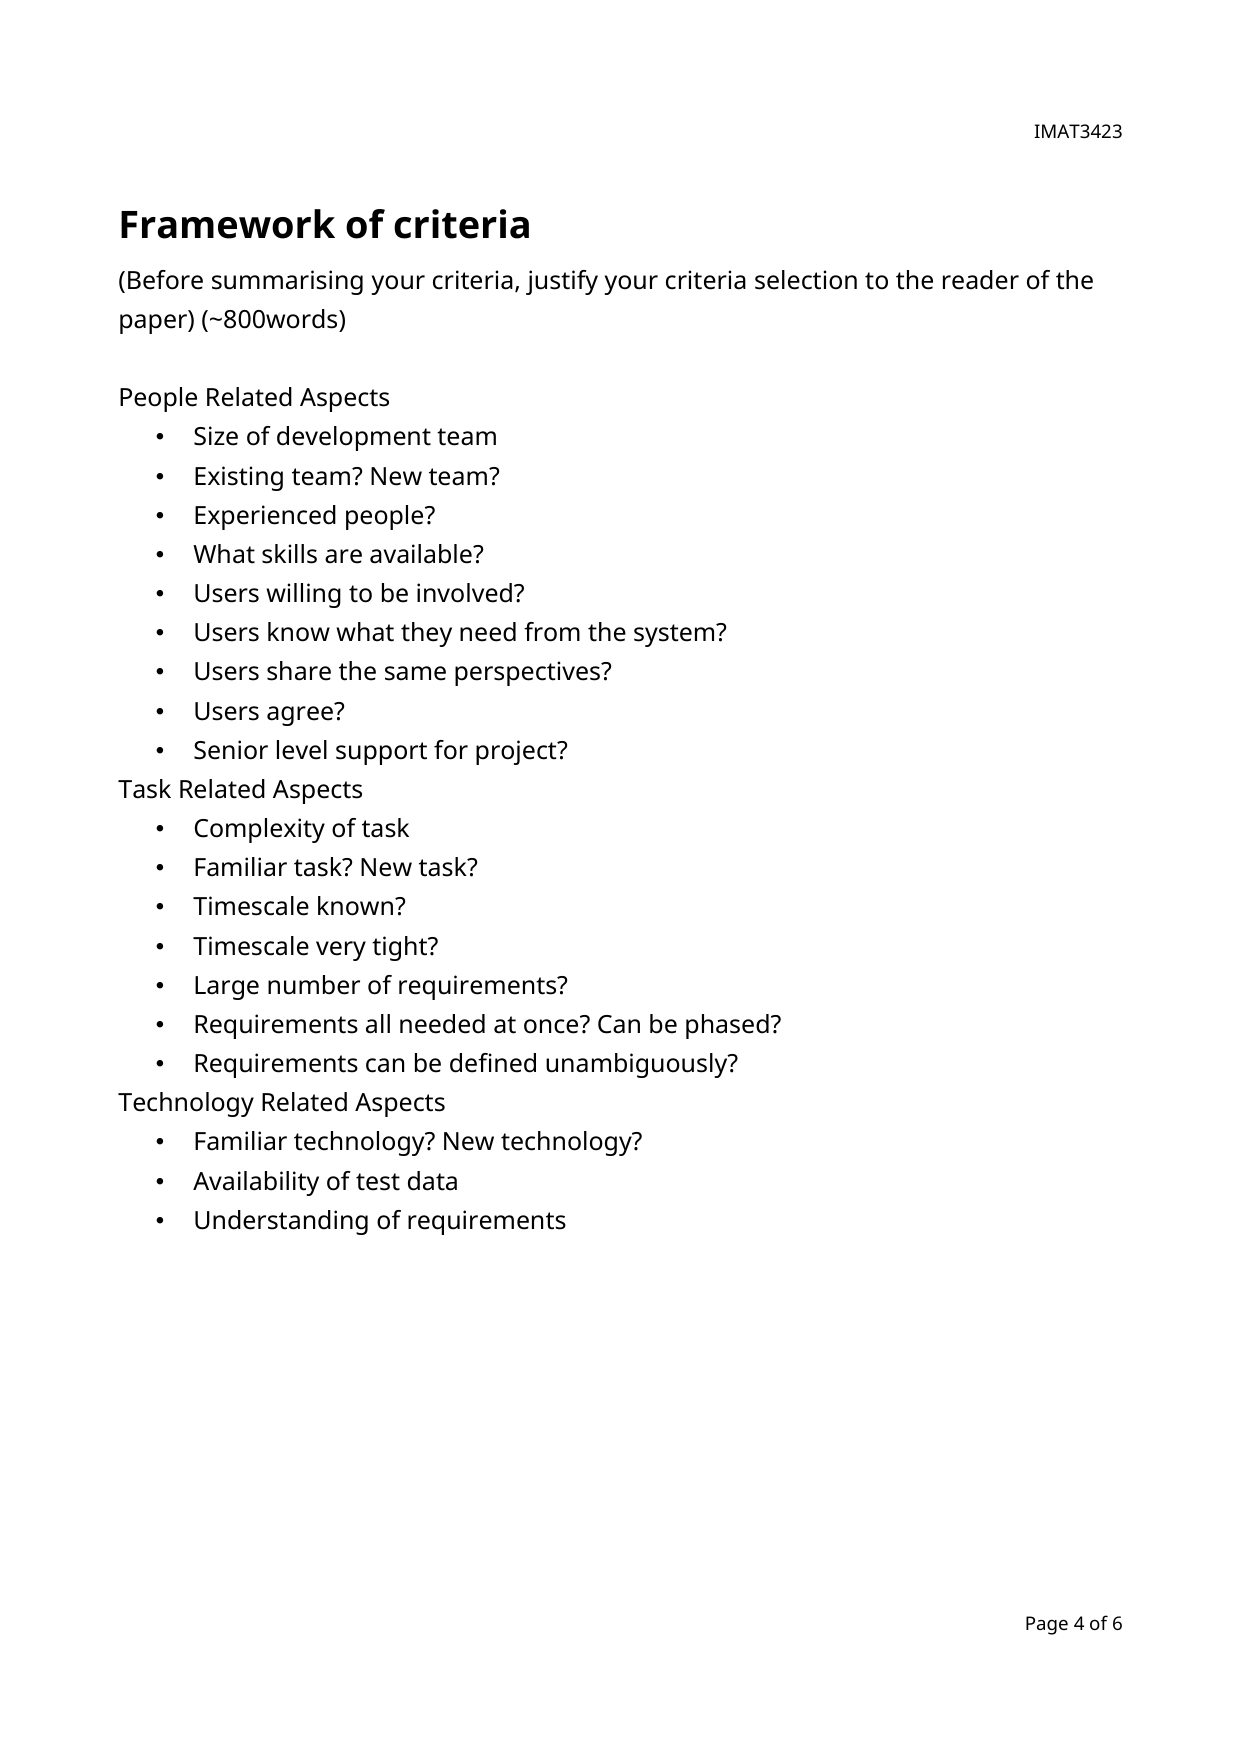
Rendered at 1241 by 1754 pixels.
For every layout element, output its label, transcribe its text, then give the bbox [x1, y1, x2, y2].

list Senior level support for project? [156, 732, 1122, 766]
list Users share the same perspectives? [156, 654, 1122, 688]
list Existing team? New team? [156, 458, 1122, 492]
list Timescale known? [156, 889, 1122, 923]
text Task Related Aspects [118, 771, 1122, 806]
list Complexity of task [156, 811, 1122, 845]
subtitle Framework of criteria [118, 198, 1122, 250]
list Size of development team [156, 419, 1122, 453]
list Requirements all needed at once? Can be phased? [156, 1006, 1122, 1041]
list Users know what they need from the system? [156, 615, 1122, 649]
list Familiar task? New task? [156, 850, 1122, 884]
text People Related Aspects [118, 380, 1122, 414]
list Users willing to be involved? [156, 576, 1122, 610]
text Technology Related Aspects [118, 1085, 1122, 1119]
list Large number of requirements? [156, 967, 1122, 1001]
list Familiar technology? New technology? [156, 1124, 1122, 1158]
list Experienced people? [156, 497, 1122, 531]
list Availability of test data [156, 1163, 1122, 1197]
list Users agree? [156, 693, 1122, 727]
list Timescale very tight? [156, 928, 1122, 962]
text (Before summarising your criteria, justify your criteria selection to the reader of the paper) (~800words) [118, 262, 1122, 336]
list Understanding of requirements [156, 1202, 1122, 1236]
list What skills are available? [156, 536, 1122, 571]
list Requirements can be defined unambiguously? [156, 1046, 1122, 1080]
